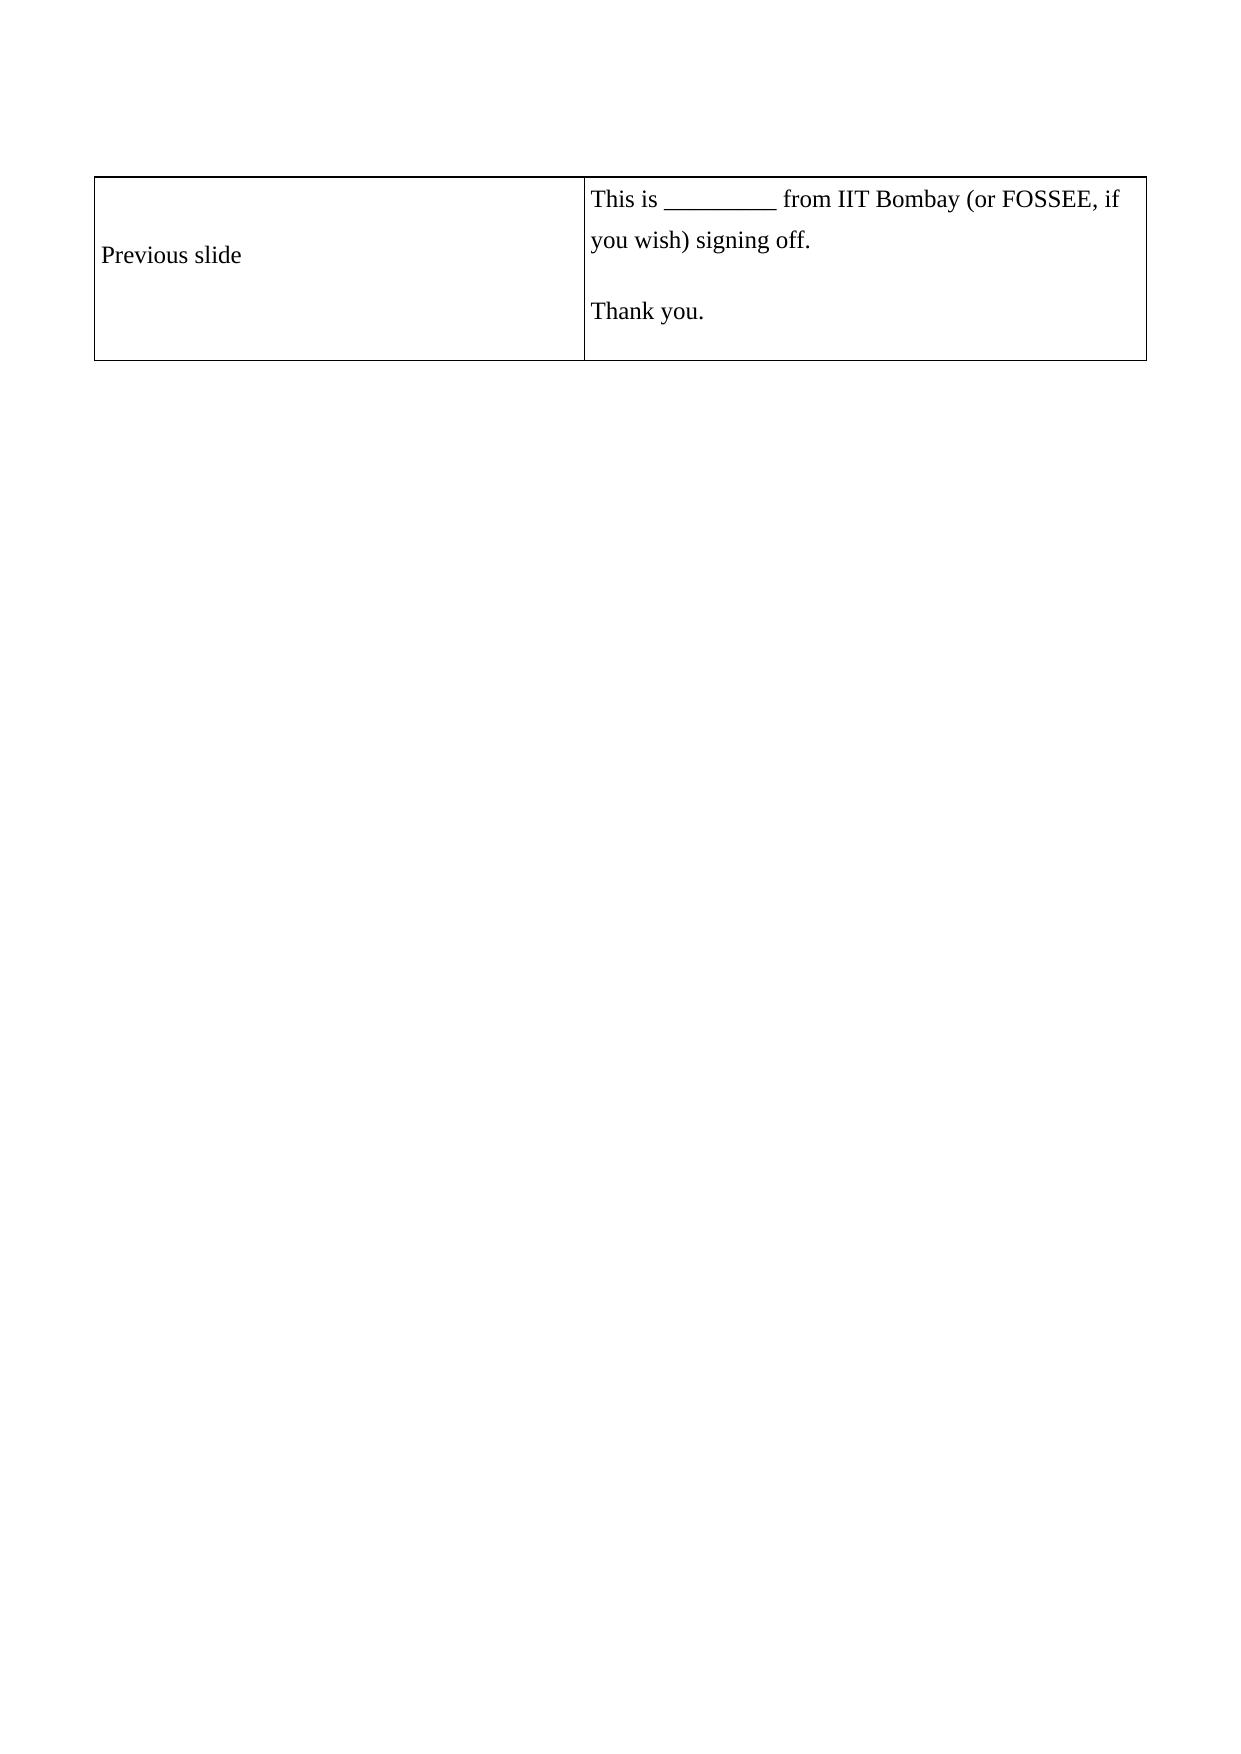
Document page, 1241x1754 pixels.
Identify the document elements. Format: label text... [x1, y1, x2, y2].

table_cell This is _________ from IIT Bombay (or FOSSEE, if you wish) signing off. Thank you. [585, 178, 1146, 360]
table_cell Previous slide [95, 178, 584, 360]
